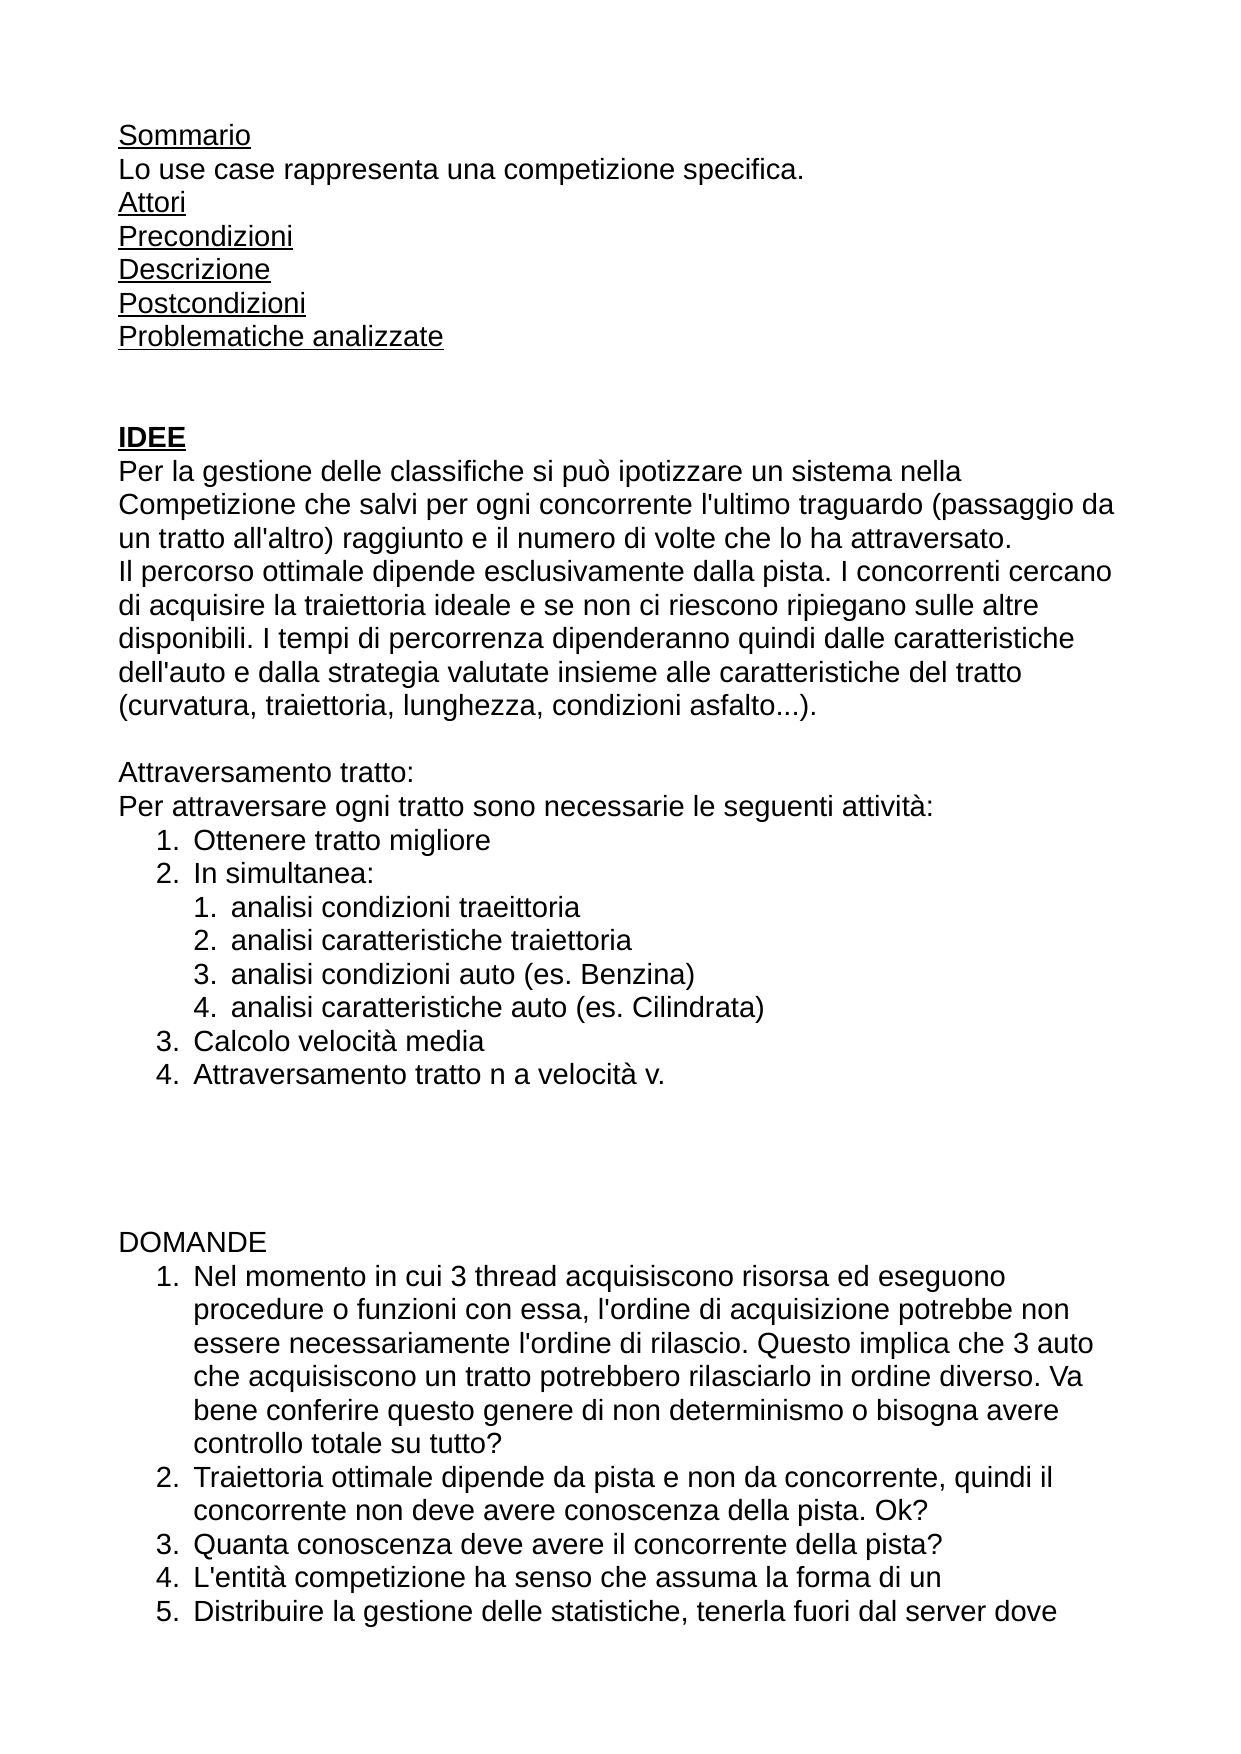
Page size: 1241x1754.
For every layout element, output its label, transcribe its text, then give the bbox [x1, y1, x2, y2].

text Attraversamento tratto: Per attraversare ogni tratto sono necessarie le seguenti attività: [118, 755, 1122, 822]
list In simultanea: [156, 856, 1122, 889]
list analisi caratteristiche auto (es. Cilindrata) [193, 990, 1122, 1024]
text DOMANDE [118, 1225, 1122, 1258]
text Precondizioni [118, 219, 1122, 252]
list analisi caratteristiche traiettoria [193, 923, 1122, 957]
list analisi condizioni auto (es. Benzina) [193, 957, 1122, 990]
text Postcondizioni [118, 286, 1122, 319]
list L'entità competizione ha senso che assuma la forma di un [156, 1560, 1122, 1594]
list Calcolo velocità media [156, 1024, 1122, 1057]
text Lo use case rappresenta una competizione specifica. [118, 152, 1122, 185]
list Attraversamento tratto n a velocità v. [156, 1057, 1122, 1091]
list Ottenere tratto migliore [156, 822, 1122, 856]
list analisi condizioni traeittoria [193, 889, 1122, 923]
text Attori [118, 185, 1122, 219]
text IDEE [118, 420, 1122, 453]
text Per la gestione delle classifiche si può ipotizzare un sistema nella Competizione che salvi per ogni concorrente l'ultimo traguardo (passaggio da un tratto all'altro) raggiunto e il numero di volte che lo ha attraversato. [118, 453, 1122, 554]
text Problematiche analizzate [118, 319, 1122, 353]
list Quanta conoscenza deve avere il concorrente della pista? [156, 1527, 1122, 1560]
text Il percorso ottimale dipende esclusivamente dalla pista. I concorrenti cercano di acquisire la traiettoria ideale e se non ci riescono ripiegano sulle altre disponibili. I tempi di percorrenza dipenderanno quindi dalle caratteristiche dell'auto e dalla strategia valutate insieme alle caratteristiche del tratto (curvatura, traiettoria, lunghezza, condizioni asfalto...). [118, 554, 1122, 722]
list Nel momento in cui 3 thread acquisiscono risorsa ed eseguono procedure o funzioni con essa, l'ordine di acquisizione potrebbe non essere necessariamente l'ordine di rilascio. Questo implica che 3 auto che acquisiscono un tratto potrebbero rilasciarlo in ordine diverso. Va bene conferire questo genere di non determinismo o bisogna avere controllo totale su tutto? [156, 1258, 1122, 1460]
text Sommario [118, 118, 1122, 152]
list Traiettoria ottimale dipende da pista e non da concorrente, quindi il concorrente non deve avere conoscenza della pista. Ok? [156, 1460, 1122, 1527]
list Distribuire la gestione delle statistiche, tenerla fuori dal server dove [156, 1594, 1122, 1627]
text Descrizione [118, 252, 1122, 286]
